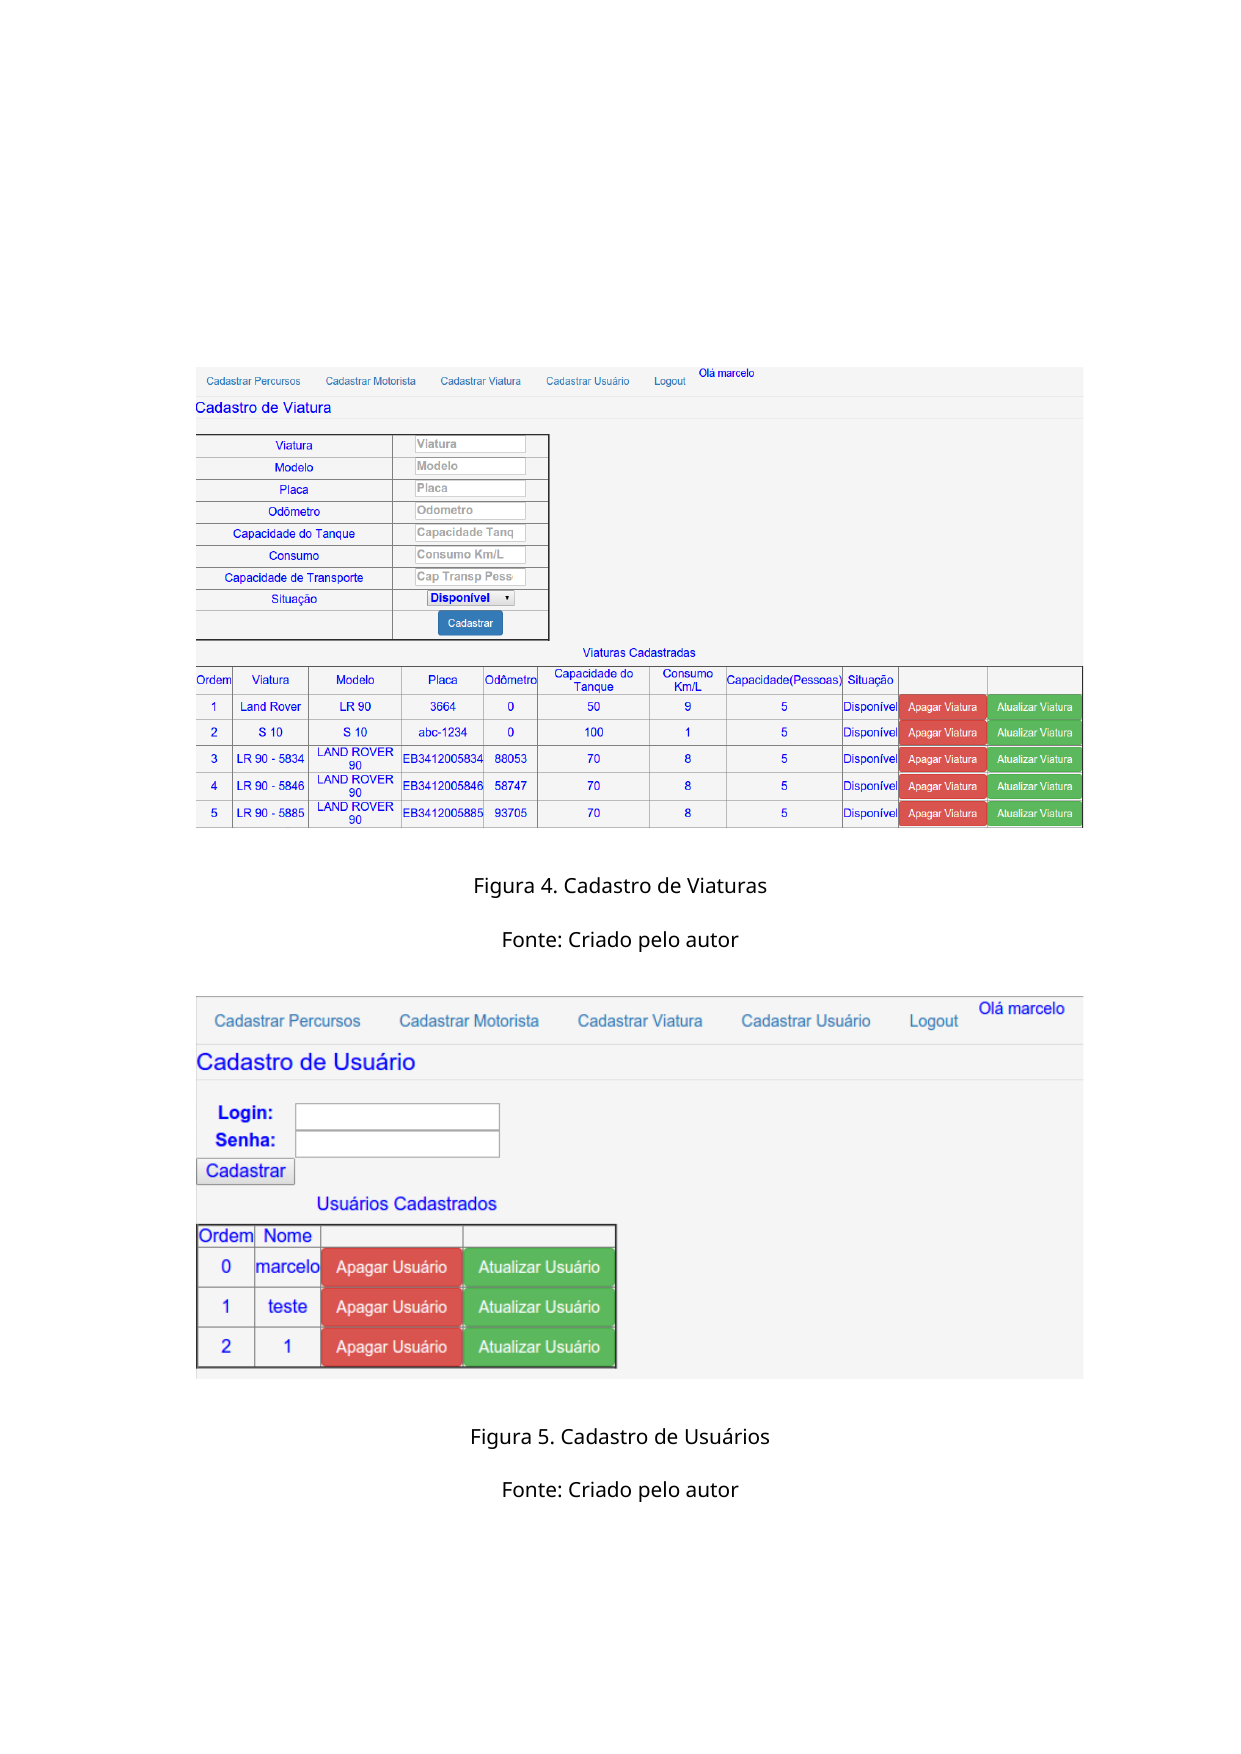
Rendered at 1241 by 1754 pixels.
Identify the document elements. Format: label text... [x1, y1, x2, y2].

picture [196, 996, 1084, 1379]
text Fonte: Criado pelo autor [177, 925, 1063, 953]
text Fonte: Criado pelo autor [177, 1475, 1063, 1504]
text Figura 5. Cadastro de Usuários [177, 1422, 1063, 1450]
picture [196, 367, 1084, 828]
text Figura 4. Cadastro de Viaturas [177, 871, 1063, 900]
